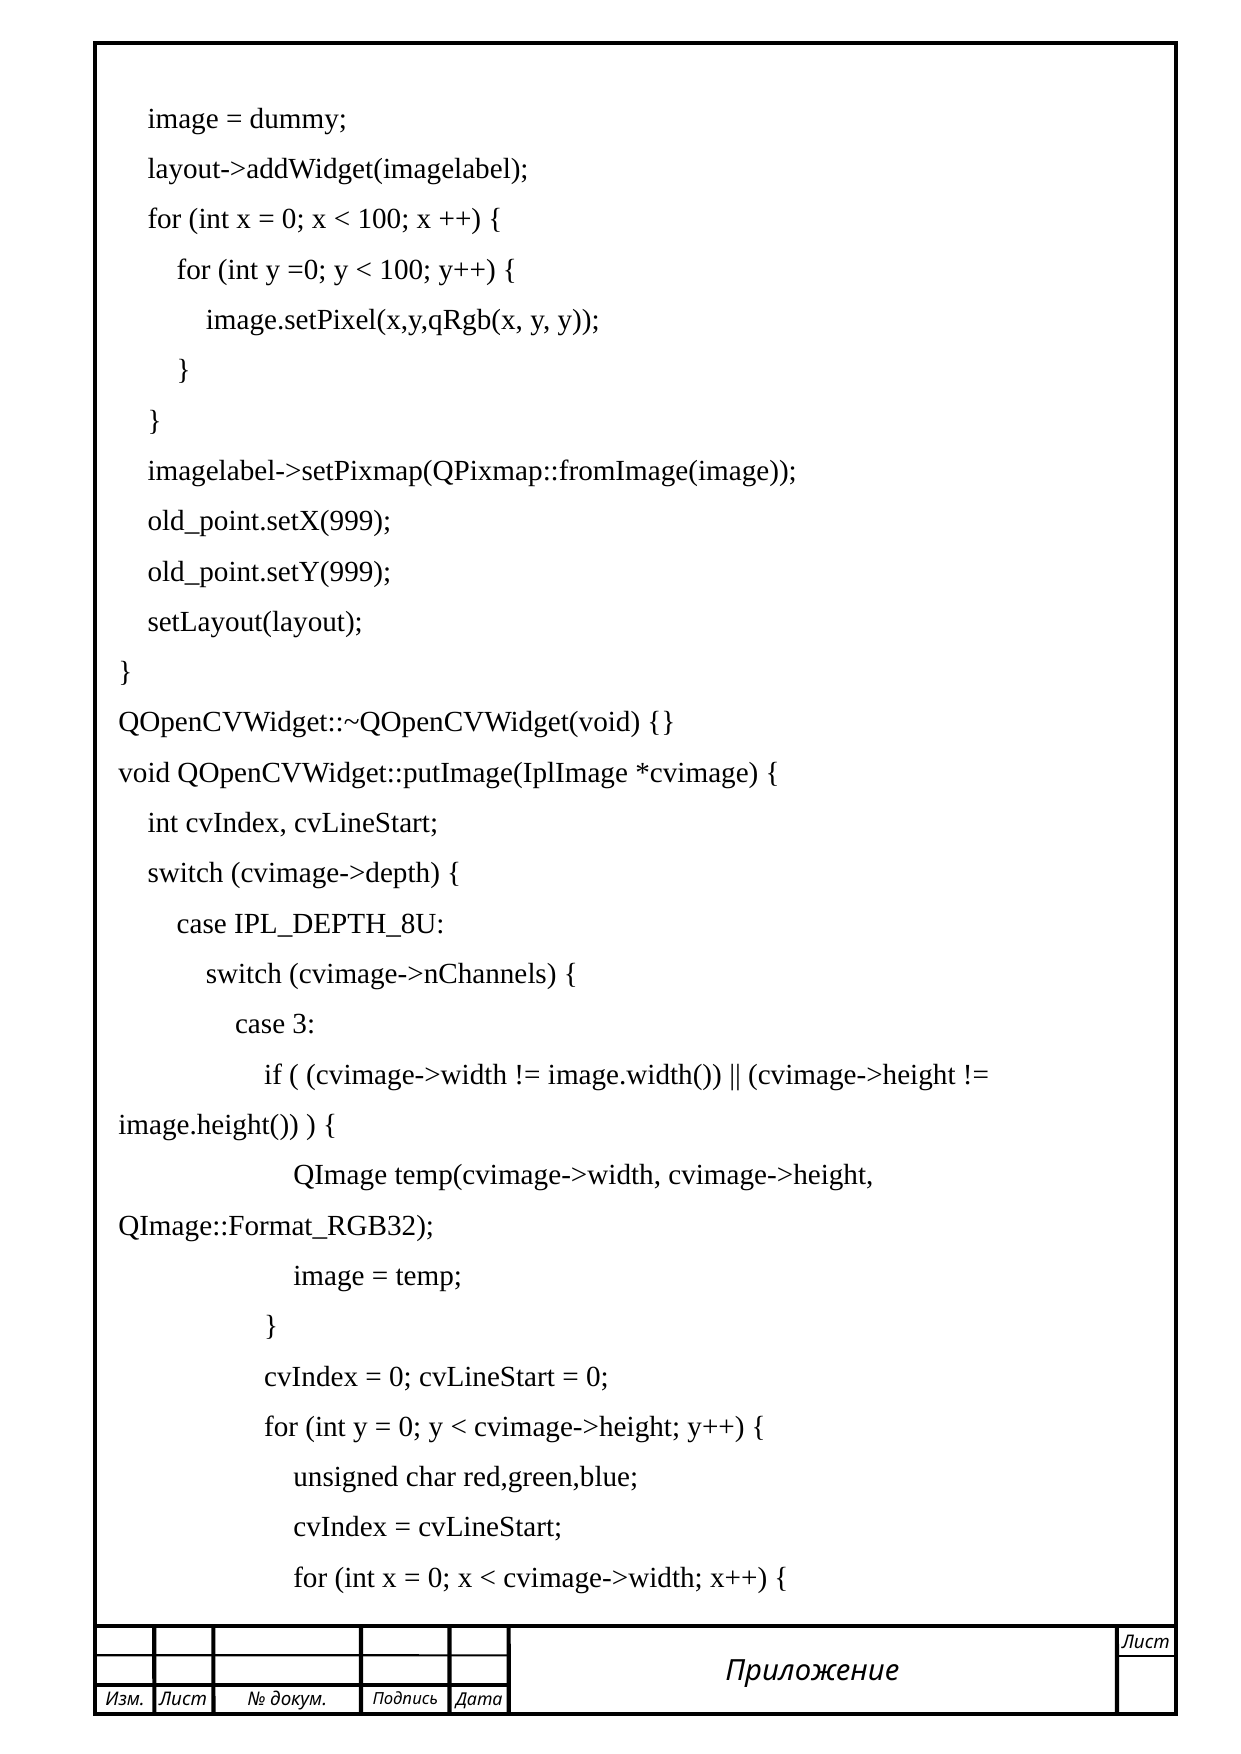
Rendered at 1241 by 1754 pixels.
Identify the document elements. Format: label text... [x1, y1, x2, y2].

text setLayout(layout); [118, 604, 1122, 637]
text cvIndex = cvLineStart; [118, 1509, 1122, 1543]
text if ( (cvimage->width != image.width()) || (cvimage->height != image.height()) ) { [118, 1057, 1122, 1141]
text old_point.setY(999); [118, 554, 1122, 587]
text void QOpenCVWidget::putImage(IplImage *cvimage) { [118, 755, 1122, 788]
text image = dummy; [118, 101, 1122, 134]
text for (int x = 0; x < cvimage->width; x++) { [118, 1560, 1122, 1593]
text } [118, 352, 1122, 386]
text switch (cvimage->nChannels) { [118, 956, 1122, 990]
text image = temp; [118, 1258, 1122, 1292]
text } [118, 1308, 1122, 1342]
text switch (cvimage->depth) { [118, 856, 1122, 889]
text for (int y = 0; y < cvimage->height; y++) { [118, 1409, 1122, 1442]
text old_point.setX(999); [118, 503, 1122, 537]
text QImage temp(cvimage->width, cvimage->height, QImage::Format_RGB32); [118, 1157, 1122, 1241]
text case 3: [118, 1006, 1122, 1040]
text layout->addWidget(imagelabel); [118, 151, 1122, 185]
text unsigned char red,green,blue; [118, 1459, 1122, 1493]
text for (int y =0; y < 100; y++) { [118, 252, 1122, 285]
text cvIndex = 0; cvLineStart = 0; [118, 1359, 1122, 1392]
text case IPL_DEPTH_8U: [118, 906, 1122, 939]
text for (int x = 0; x < 100; x ++) { [118, 201, 1122, 235]
text image.setPixel(x,y,qRgb(x, y, y)); [118, 302, 1122, 336]
text int cvIndex, cvLineStart; [118, 805, 1122, 839]
text } [118, 403, 1122, 436]
text QOpenCVWidget::~QOpenCVWidget(void) {} [118, 704, 1122, 738]
text } [118, 654, 1122, 688]
text imagelabel->setPixmap(QPixmap::fromImage(image)); [118, 453, 1122, 487]
